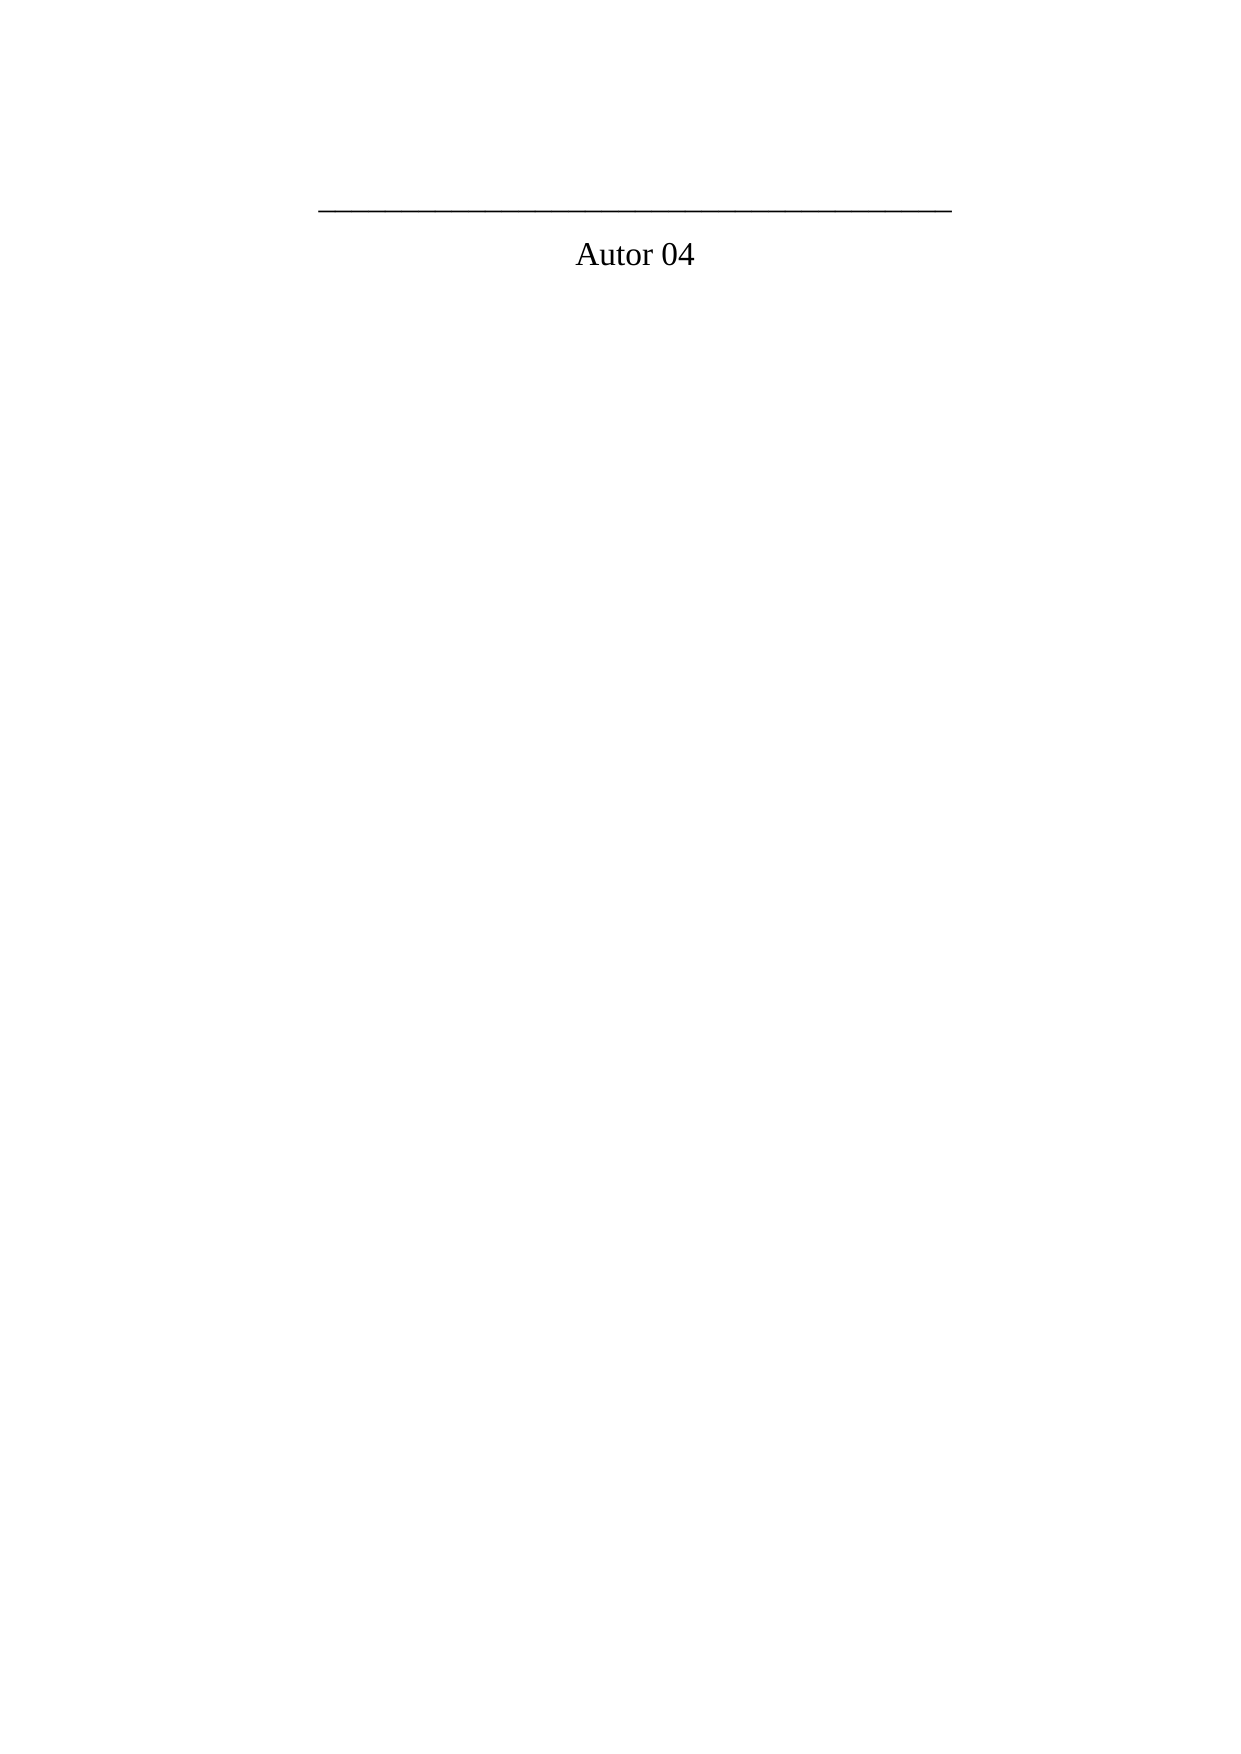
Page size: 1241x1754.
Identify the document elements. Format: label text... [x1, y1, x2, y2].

text ______________________________________ [177, 177, 1092, 216]
text Autor 04 [177, 235, 1092, 273]
